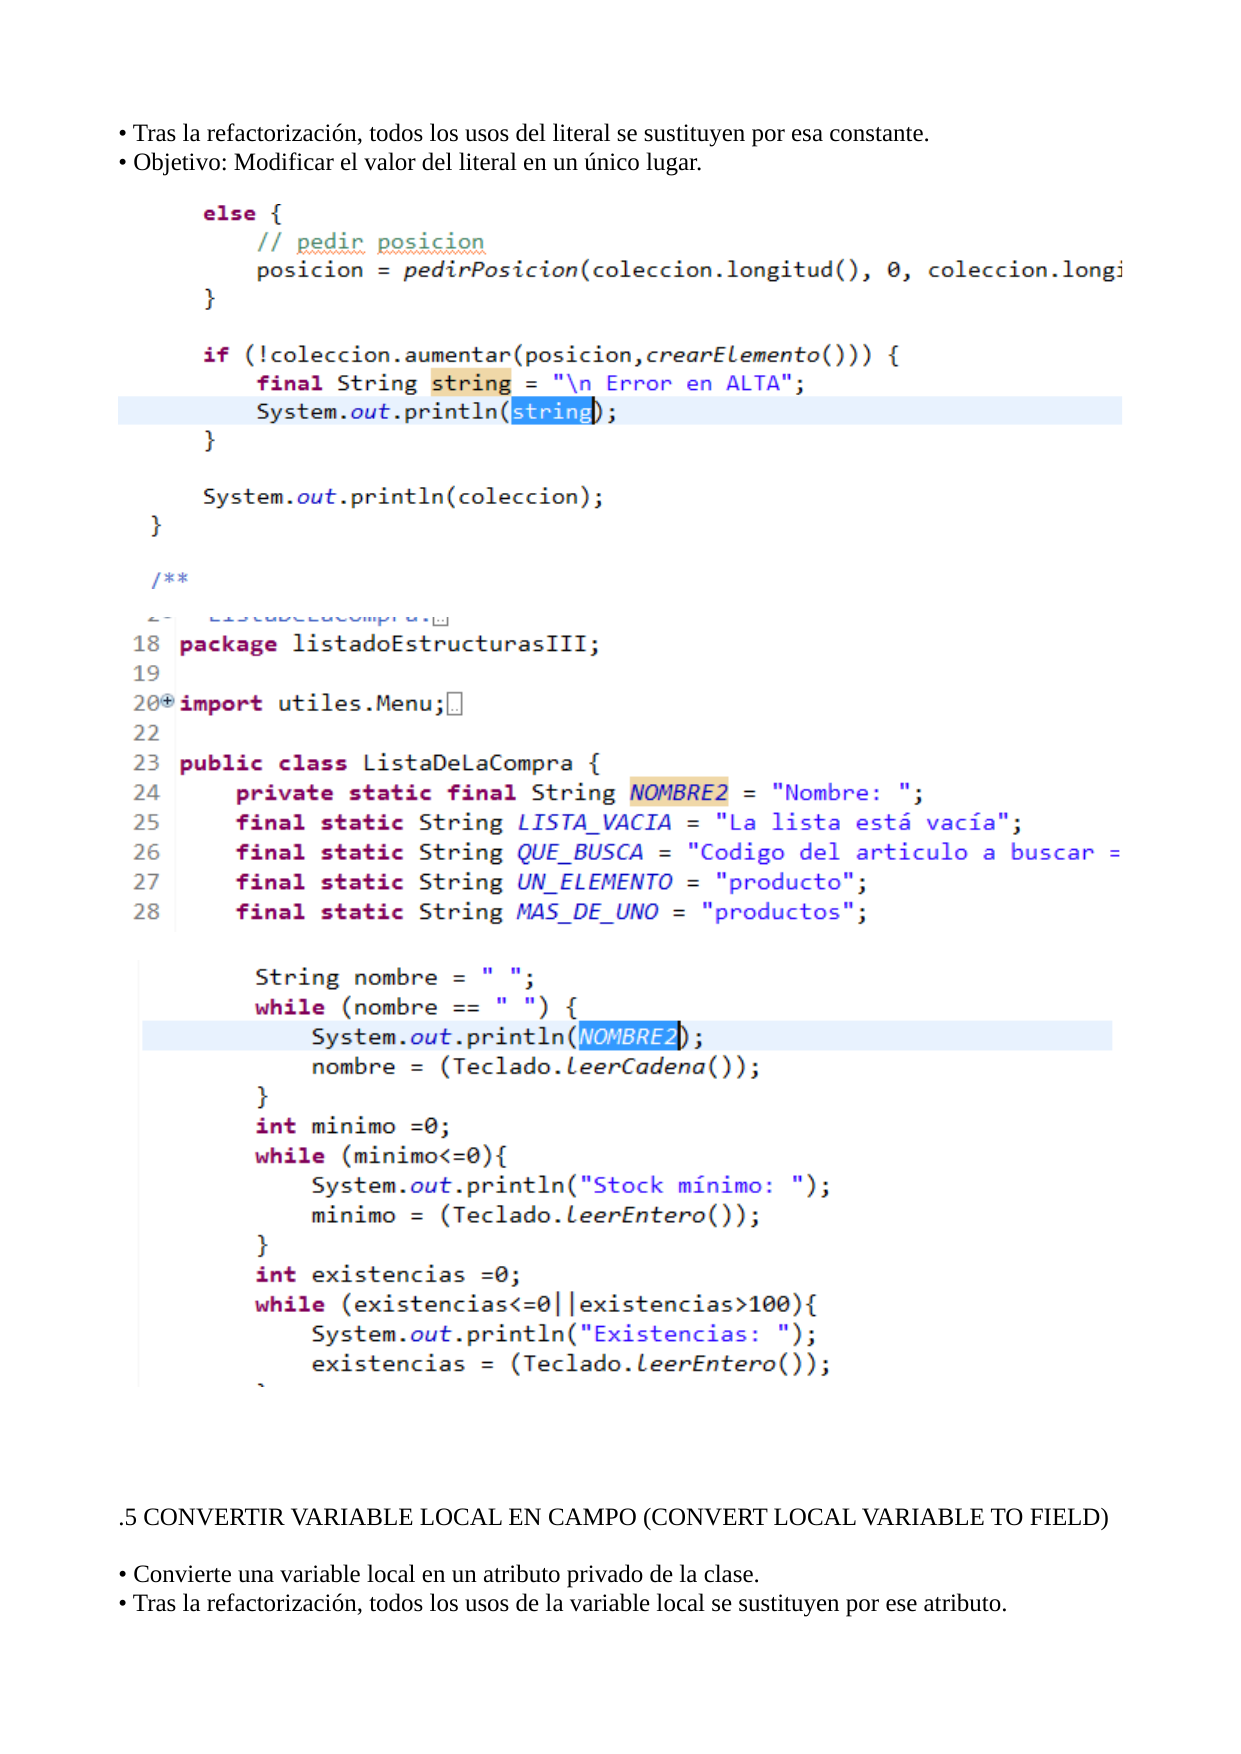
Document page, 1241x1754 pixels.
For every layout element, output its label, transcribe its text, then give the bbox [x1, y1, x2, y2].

text • Convierte una variable local en un atributo privado de la clase. [118, 1559, 1122, 1588]
text • Tras la refactorización, todos los usos de la variable local se sustituyen por ese atributo. [118, 1588, 1122, 1617]
picture [127, 960, 1113, 1387]
picture [118, 204, 1123, 589]
text • Tras la refactorización, todos los usos del literal se sustituyen por esa constante. [118, 118, 1122, 147]
text • Objetivo: Modificar el valor del literal en un único lugar. [118, 147, 1122, 176]
text .5 CONVERTIR VARIABLE LOCAL EN CAMPO (CONVERT LOCAL VARIABLE TO FIELD) [118, 1502, 1122, 1531]
picture [121, 617, 1120, 932]
